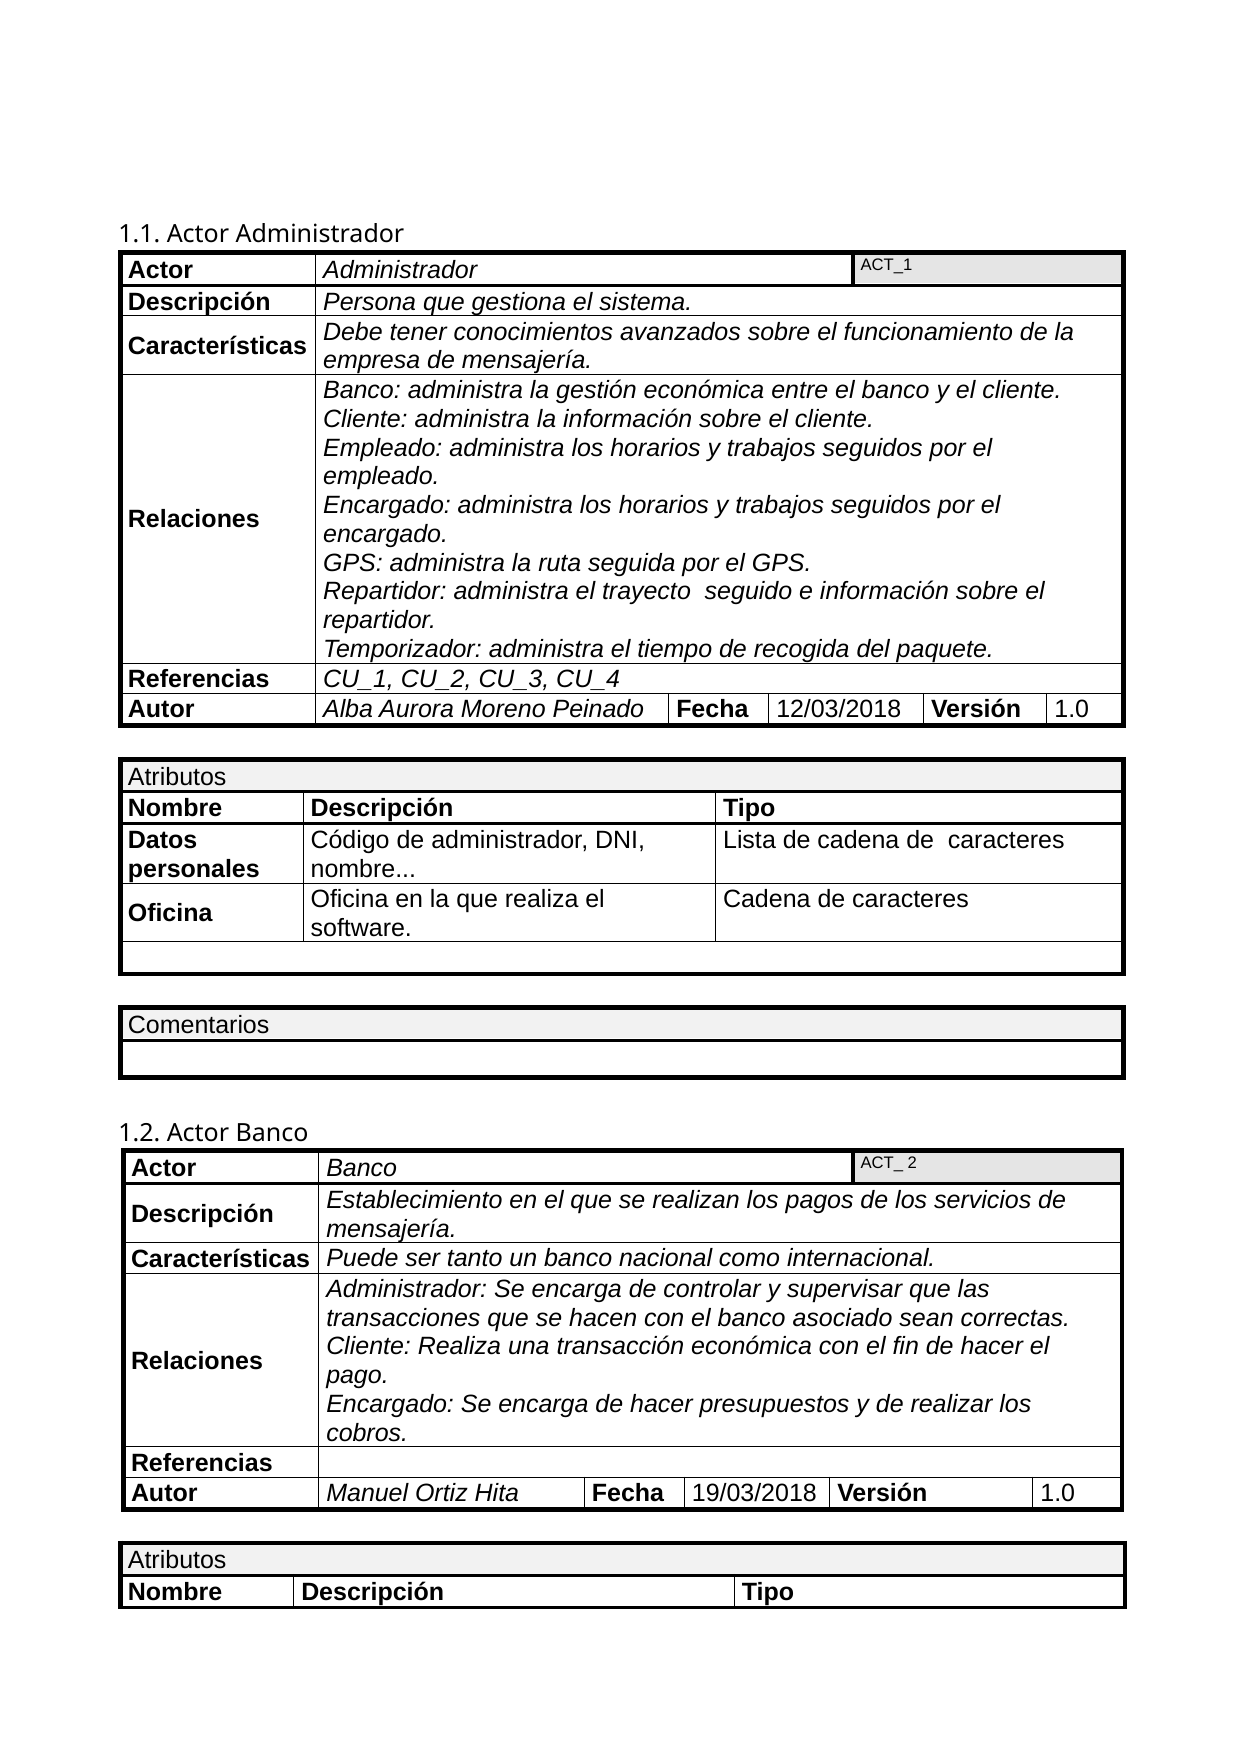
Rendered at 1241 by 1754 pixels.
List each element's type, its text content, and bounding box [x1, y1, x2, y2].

table_cell 1.0 [1033, 1478, 1120, 1507]
table_cell Manuel Ortiz Hita [319, 1478, 584, 1507]
table_cell Administrador: Se encarga de controlar y supervisar que las transacciones que se hacen con el banco asociado sean correctas. Cliente: Realiza una transacción económica con el fin de hacer el pago. Encargado: Se encarga de hacer presupuestos y de realizar los cobros. [319, 1274, 1120, 1446]
table_cell Descripción [294, 1577, 734, 1606]
table_cell Relaciones [123, 375, 315, 662]
table_cell Lista de cadena de caracteres [716, 825, 1121, 883]
table_cell Fecha [585, 1478, 684, 1507]
table_cell Tipo [716, 793, 1121, 822]
table_cell Puede ser tanto un banco nacional como internacional. [319, 1243, 1120, 1273]
table_cell Tipo [735, 1577, 1123, 1606]
text 1.1. Actor Administrador [118, 216, 1122, 250]
table_cell Referencias [126, 1447, 318, 1477]
table_cell Referencias [123, 664, 315, 693]
table_cell Características [123, 316, 315, 374]
table_cell Código de administrador, DNI, nombre... [304, 825, 715, 883]
table_cell Descripción [126, 1185, 318, 1242]
table_cell Oficina en la que realiza el software. [304, 884, 715, 941]
table_cell Descripción [304, 793, 715, 822]
table_cell Datos personales [123, 825, 303, 883]
table_header Administrador [316, 255, 851, 283]
text 1.2. Actor Banco [118, 1114, 1122, 1148]
table_cell CU_1, CU_2, CU_3, CU_4 [316, 664, 1121, 693]
table_cell Banco: administra la gestión económica entre el banco y el cliente. Cliente: administra la información sobre el cliente. Empleado: administra los horarios y trabajos seguidos por el empleado. Encargado: administra los horarios y trabajos seguidos por el encargado. GPS: administra la ruta seguida por el GPS. Repartidor: administra el trayecto seguido e información sobre el repartidor. Temporizador: administra el tiempo de recogida del paquete. [316, 375, 1121, 662]
table_cell Establecimiento en el que se realizan los pagos de los servicios de mensajería. [319, 1185, 1120, 1242]
table_header Actor [123, 255, 315, 283]
table_header ACT_ 2 [855, 1153, 1120, 1182]
table_cell [319, 1447, 1120, 1477]
table_cell Autor [123, 694, 315, 723]
table_cell 12/03/2018 [769, 694, 923, 723]
table_cell Descripción [123, 287, 315, 315]
table_cell Fecha [669, 694, 768, 723]
table_header Actor [126, 1153, 318, 1182]
table_header ACT_1 [855, 255, 1121, 283]
table_cell Características [126, 1243, 318, 1273]
table_cell 19/03/2018 [685, 1478, 829, 1507]
table_header Atributos [123, 1545, 1123, 1574]
table_cell Alba Aurora Moreno Peinado [316, 694, 668, 723]
table_cell Relaciones [126, 1274, 318, 1446]
table_cell [123, 942, 1121, 972]
table_cell 1.0 [1047, 694, 1121, 723]
table_cell [123, 1042, 1121, 1075]
table_cell Oficina [123, 884, 303, 941]
table_cell Cadena de caracteres [716, 884, 1121, 941]
table_header Banco [319, 1153, 851, 1182]
table_cell Persona que gestiona el sistema. [316, 287, 1121, 315]
table_cell Nombre [123, 1577, 293, 1606]
table_cell Versión [924, 694, 1046, 723]
table_cell Nombre [123, 793, 303, 822]
table_cell Debe tener conocimientos avanzados sobre el funcionamiento de la empresa de mensajería. [316, 316, 1121, 374]
table_cell Versión [830, 1478, 1032, 1507]
table_cell Autor [126, 1478, 318, 1507]
table_header Comentarios [123, 1010, 1121, 1038]
table_header Atributos [123, 762, 1121, 790]
